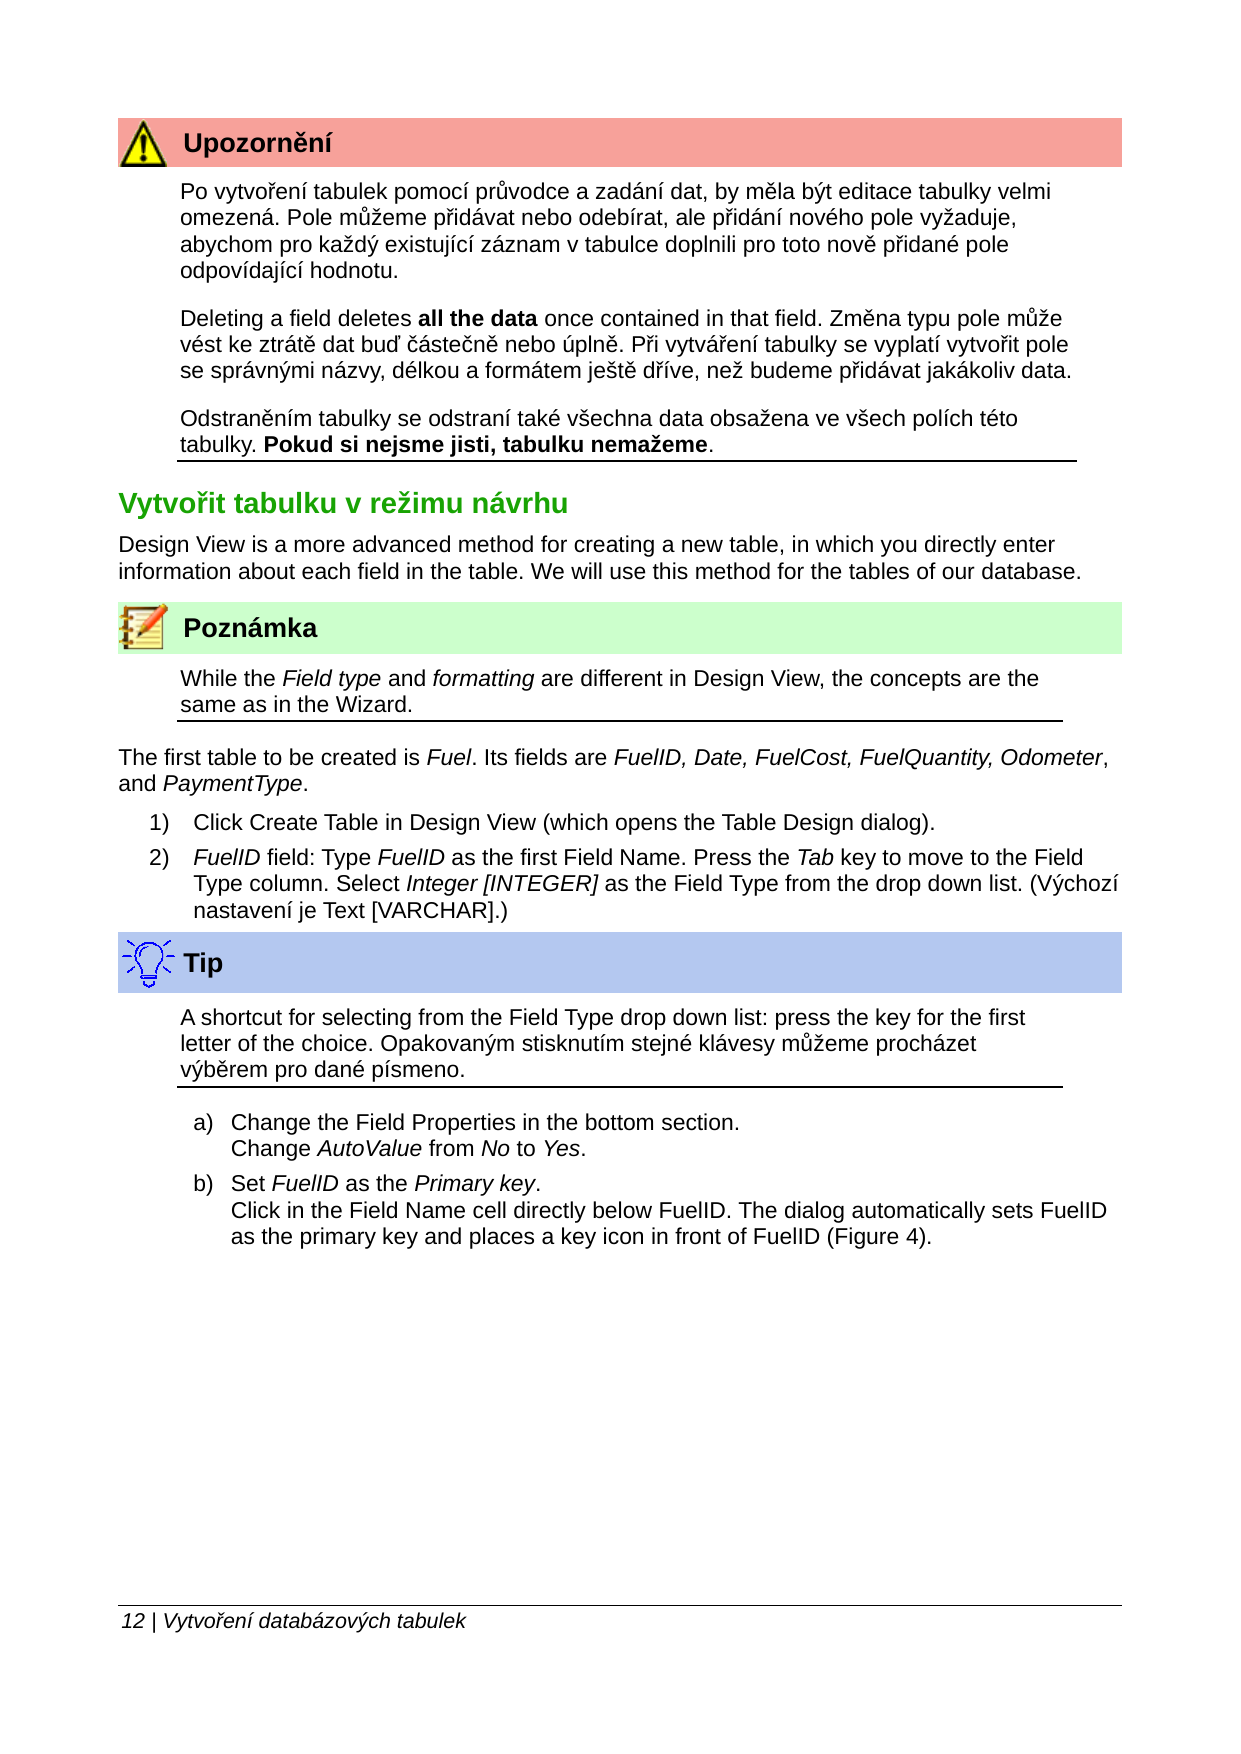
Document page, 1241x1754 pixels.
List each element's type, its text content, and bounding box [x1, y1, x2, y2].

list Change the Field Properties in the bottom section. Change AutoValue from No to Yes. [193, 1109, 1122, 1161]
list Set FuelID as the Primary key. Click in the Field Name cell directly below FuelID. The dialog automatically sets FuelID as the primary key and places a key icon in front of FuelID (Figure 4). [193, 1170, 1122, 1249]
text Po vytvoření tabulek pomocí průvodce a zadání dat, by měla být editace tabulky velmi omezená. Pole můžeme přidávat nebo odebírat, ale přidání nového pole vyžaduje, abychom pro každý existující záznam v tabulce doplnili pro toto nově přidané pole odpovídající hodnotu. [177, 175, 1077, 283]
subtitle Vytvořit tabulku v režimu návrhu [118, 486, 1122, 519]
subtitle Poznámka [118, 602, 1122, 654]
picture [119, 119, 167, 167]
text Deleting a field deletes all the data once contained in that field. Změna typu pole může vést ke ztrátě dat buď částečně nebo úplně. Při vytváření tabulky se vyplatí vytvořit pole se správnými názvy, délkou a formátem ještě dříve, než budeme přidávat jakákoliv data. [177, 301, 1077, 383]
subtitle Tip [118, 932, 1122, 993]
list FuelID field: Type FuelID as the first Field Name. Press the Tab key to move to the Field Type column. Select Integer [INTEGER] as the Field Type from the drop down list. (Výchozí nastavení je Text [VARCHAR].) [169, 844, 1122, 923]
list Click Create Table in Design View (which opens the Table Design dialog). [169, 809, 1122, 835]
text While the Field type and formatting are different in Design View, the concepts are the same as in the Wizard. [177, 662, 1063, 720]
subtitle Upozornění [118, 118, 1122, 167]
picture [119, 932, 179, 992]
text Design View is a more advanced method for creating a new table, in which you directly enter information about each field in the table. We will use this method for the tables of our database. [118, 531, 1122, 584]
text The first table to be created is Fuel. Its fields are FuelID, Date, FuelCost, FuelQuantity, Odometer, and PaymentType. [118, 743, 1122, 796]
text Odstraněním tabulky se odstraní také všechna data obsažena ve všech polích této tabulky. Pokud si nejsme jisti, tabulku nemažeme. [177, 402, 1077, 460]
text A shortcut for selecting from the Field Type drop down list: press the key for the first letter of the choice. Opakovaným stisknutím stejné klávesy můžeme procházet výběrem pro dané písmeno. [177, 1000, 1063, 1086]
picture [119, 602, 170, 653]
